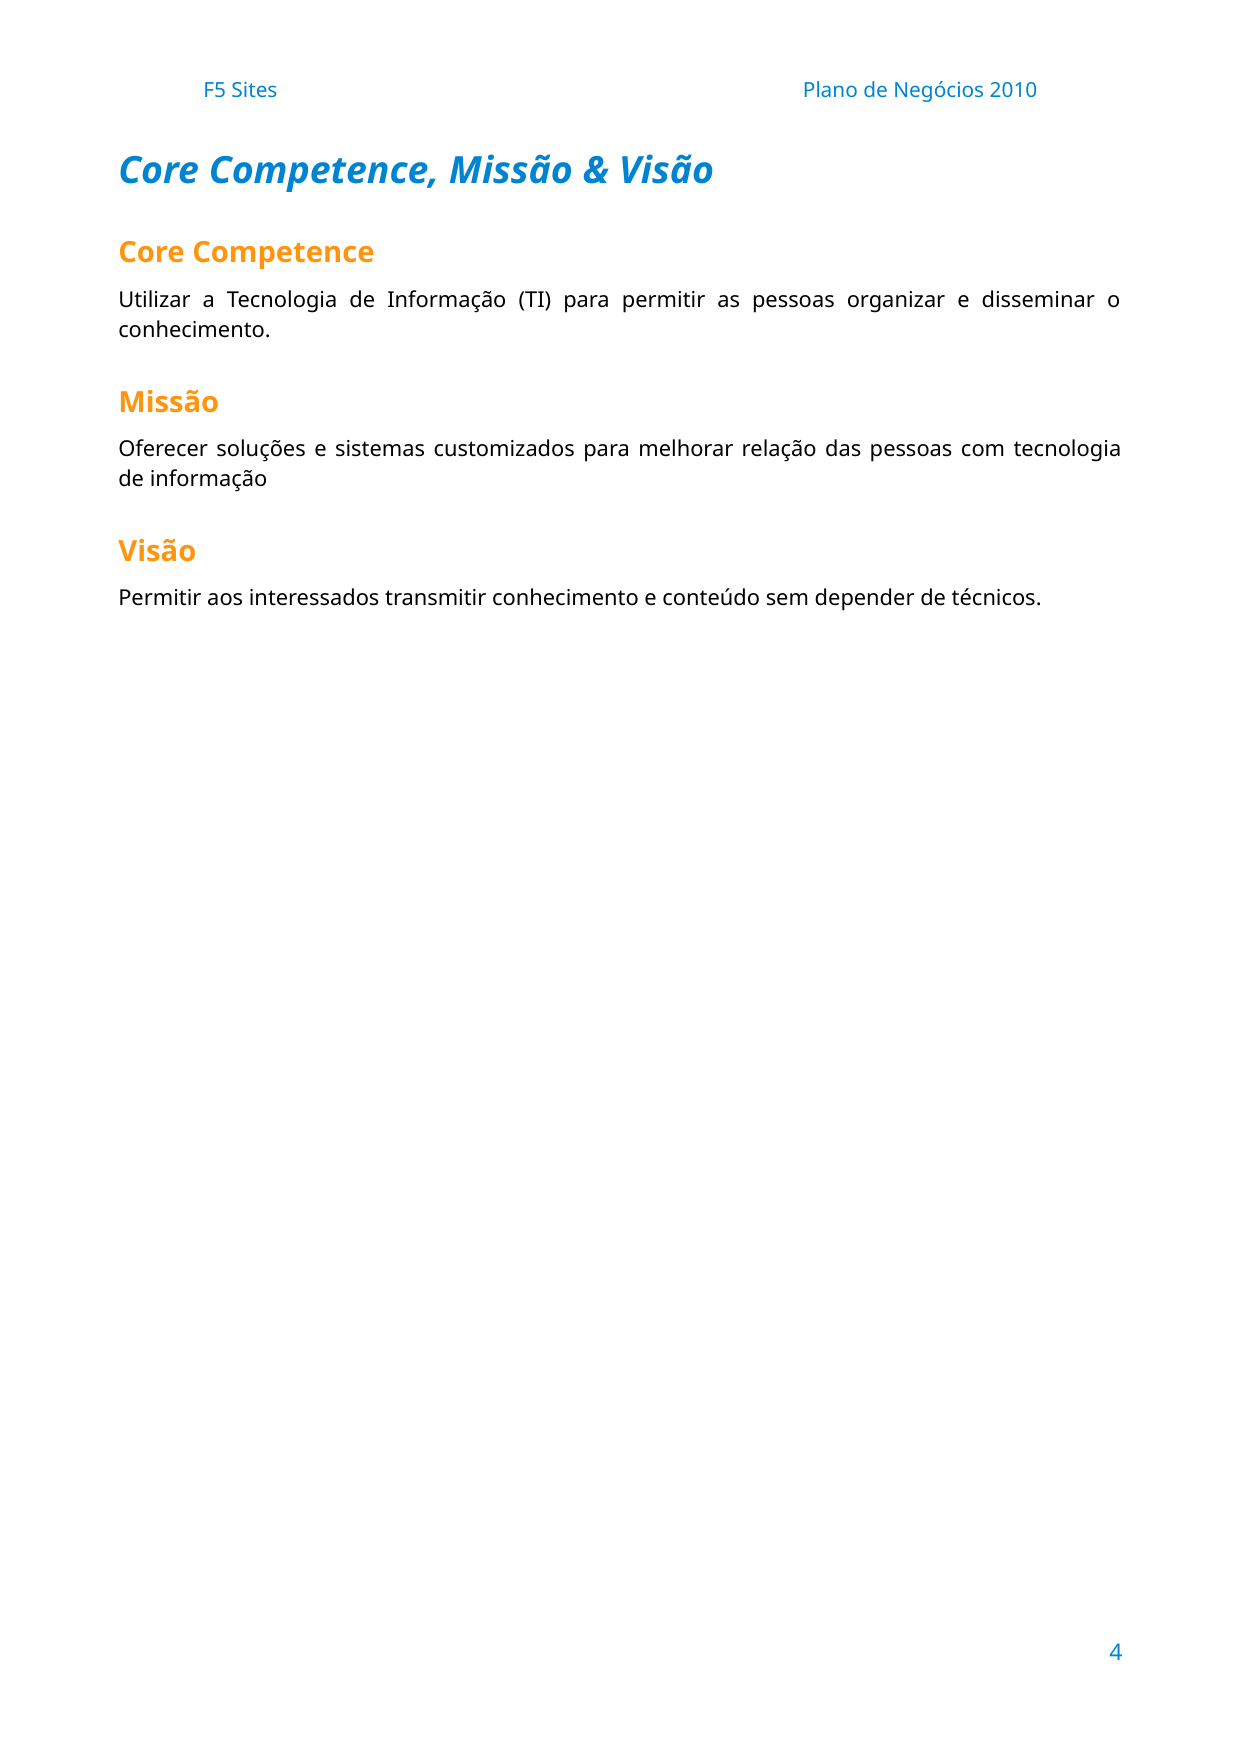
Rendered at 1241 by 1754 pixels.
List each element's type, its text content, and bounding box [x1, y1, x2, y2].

subtitle Core Competence [118, 232, 1122, 271]
text Utilizar a Tecnologia de Informação (TI) para permitir as pessoas organizar e disseminar o conhecimento. [118, 284, 1122, 343]
subtitle Visão [118, 530, 1122, 570]
subtitle Core Competence, Missão & Visão [118, 143, 1122, 194]
text Oferecer soluções e sistemas customizados para melhorar relação das pessoas com tecnologia de informação [118, 433, 1122, 493]
text Permitir aos interessados transmitir conhecimento e conteúdo sem depender de técnicos. [118, 582, 1122, 612]
subtitle Missão [118, 381, 1122, 421]
